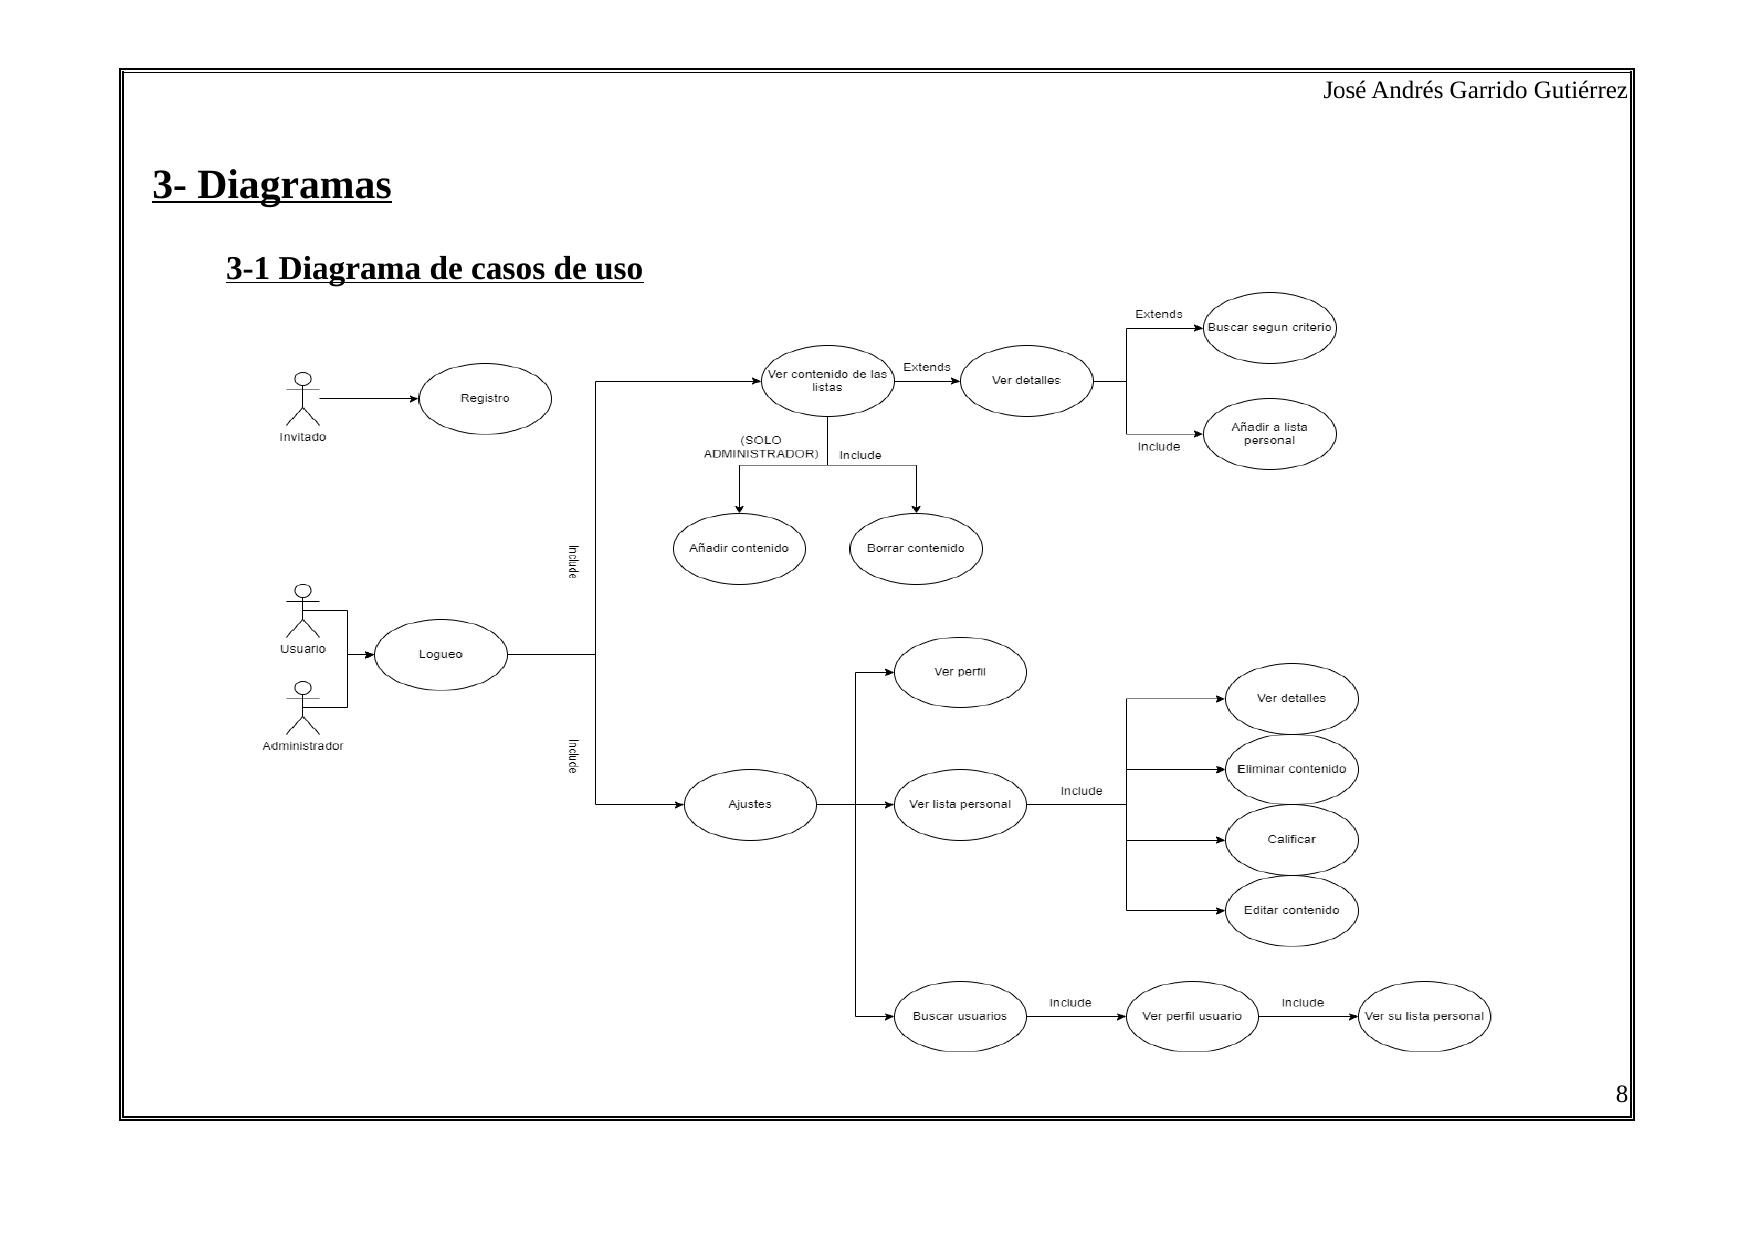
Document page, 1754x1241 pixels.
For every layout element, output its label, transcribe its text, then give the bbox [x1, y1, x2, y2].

text 3-1 Diagrama de casos de uso [152, 248, 1588, 287]
text 3- Diagramas [152, 159, 1588, 207]
